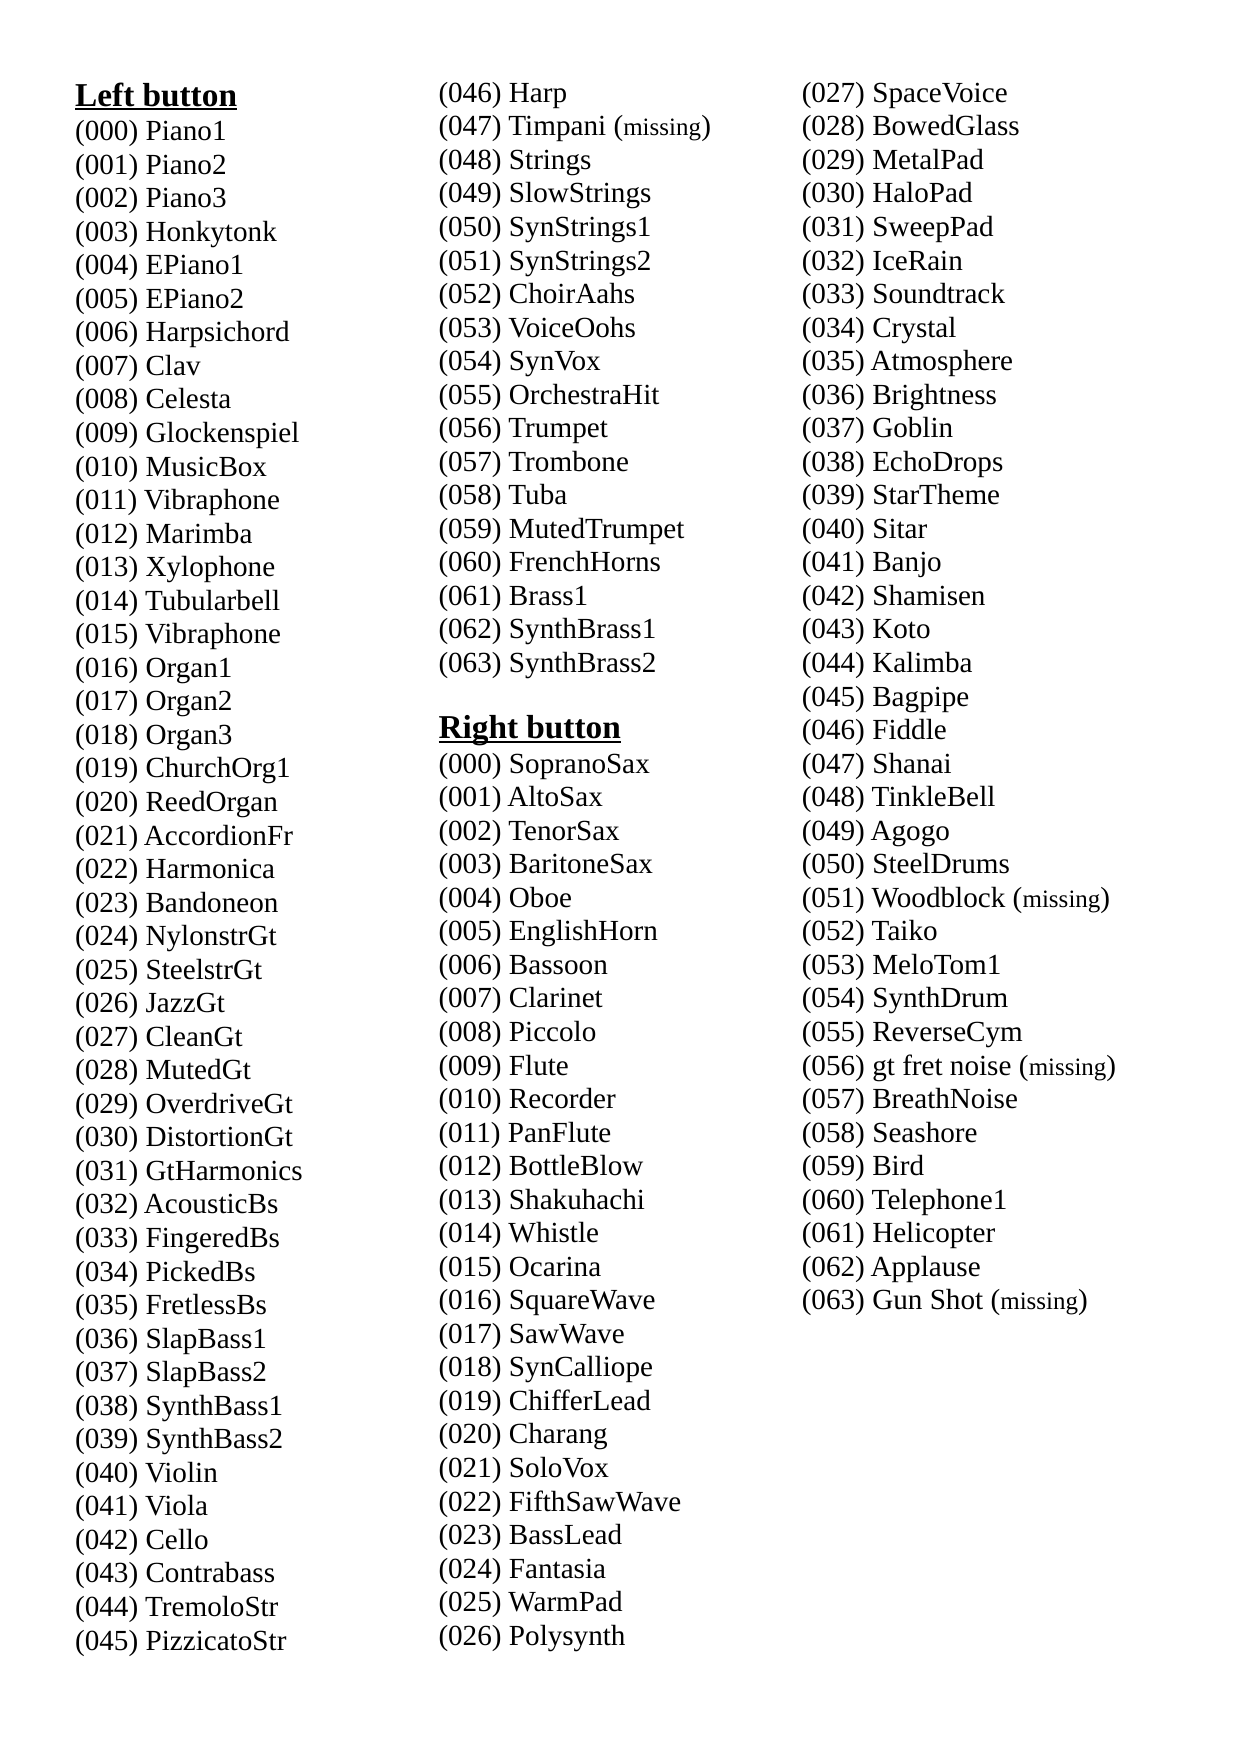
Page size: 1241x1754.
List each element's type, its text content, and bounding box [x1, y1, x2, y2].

text (015) Vibraphone [75, 616, 438, 650]
text (027) CleanGt [75, 1019, 438, 1052]
text Right button [438, 707, 802, 746]
text (027) SpaceVoice [802, 75, 1165, 108]
text (042) Shamisen [802, 578, 1165, 612]
text (062) SynthBrass1 [438, 612, 802, 645]
text (024) NylonstrGt [75, 918, 438, 952]
text (043) Koto [802, 612, 1165, 645]
text (053) MeloTom1 [802, 947, 1165, 981]
text (009) Glockenspiel [75, 415, 438, 449]
text (003) BaritoneSax [438, 846, 802, 880]
text (055) OrchestraHit [438, 377, 802, 410]
text (044) Kalimba [802, 645, 1165, 679]
text (013) Shakuhachi [438, 1182, 802, 1215]
text (056) Trumpet [438, 410, 802, 444]
text (045) PizzicatoStr [75, 1623, 438, 1656]
text (036) SlapBass1 [75, 1321, 438, 1354]
text (016) SquareWave [438, 1282, 802, 1316]
text (021) AccordionFr [75, 818, 438, 851]
text (051) SynStrings2 [438, 243, 802, 276]
text (026) Polysynth [438, 1618, 802, 1651]
text (014) Tubularbell [75, 583, 438, 616]
text (004) Oboe [438, 880, 802, 913]
text (036) Brightness [802, 377, 1165, 410]
text (001) AltoSax [438, 779, 802, 813]
text (011) Vibraphone [75, 482, 438, 516]
text (005) EnglishHorn [438, 913, 802, 947]
text (012) Marimba [75, 516, 438, 549]
text (047) Shanai [802, 746, 1165, 779]
text (033) FingeredBs [75, 1220, 438, 1254]
text (032) AcousticBs [75, 1187, 438, 1220]
text (052) ChoirAahs [438, 276, 802, 310]
text (034) Crystal [802, 310, 1165, 343]
text (039) StarTheme [802, 477, 1165, 511]
text (007) Clarinet [438, 981, 802, 1014]
text (008) Celesta [75, 382, 438, 415]
text (000) Piano1 [75, 113, 438, 147]
text Left button [75, 75, 438, 113]
text (050) SteelDrums [802, 846, 1165, 880]
text (061) Helicopter [802, 1215, 1165, 1249]
text (017) Organ2 [75, 683, 438, 717]
text (050) SynStrings1 [438, 209, 802, 243]
text (054) SynVox [438, 343, 802, 377]
text (024) Fantasia [438, 1551, 802, 1584]
text (045) Bagpipe [802, 679, 1165, 712]
text (061) Brass1 [438, 578, 802, 612]
text (040) Sitar [802, 511, 1165, 544]
text (000) SopranoSax [438, 746, 802, 779]
text (046) Harp [438, 75, 802, 108]
text (028) MutedGt [75, 1052, 438, 1086]
text (049) SlowStrings [438, 176, 802, 209]
text (058) Tuba [438, 477, 802, 511]
text (039) SynthBass2 [75, 1421, 438, 1455]
text (025) SteelstrGt [75, 952, 438, 985]
text (059) Bird [802, 1148, 1165, 1182]
text (044) TremoloStr [75, 1589, 438, 1623]
text (046) Fiddle [802, 712, 1165, 746]
text (022) Harmonica [75, 851, 438, 885]
text (018) Organ3 [75, 717, 438, 751]
text (062) Applause [802, 1249, 1165, 1282]
text (019) ChurchOrg1 [75, 751, 438, 784]
text (053) VoiceOohs [438, 310, 802, 343]
text (030) HaloPad [802, 176, 1165, 209]
text (006) Bassoon [438, 947, 802, 981]
text (052) Taiko [802, 913, 1165, 947]
text (002) TenorSax [438, 813, 802, 846]
text (063) SynthBrass2 [438, 645, 802, 679]
text (023) Bandoneon [75, 885, 438, 918]
text (051) Woodblock (missing) [802, 880, 1165, 913]
text (020) Charang [438, 1417, 802, 1450]
text (014) Whistle [438, 1215, 802, 1249]
text (012) BottleBlow [438, 1148, 802, 1182]
text (009) Flute [438, 1048, 802, 1081]
text (033) Soundtrack [802, 276, 1165, 310]
text (013) Xylophone [75, 549, 438, 583]
text (032) IceRain [802, 243, 1165, 276]
text (048) TinkleBell [802, 779, 1165, 813]
text (056) gt fret noise (missing) [802, 1048, 1165, 1081]
text (031) GtHarmonics [75, 1153, 438, 1187]
text (010) MusicBox [75, 449, 438, 482]
text (038) SynthBass1 [75, 1388, 438, 1421]
text (028) BowedGlass [802, 108, 1165, 142]
text (063) Gun Shot (missing) [802, 1282, 1165, 1316]
text (022) FifthSawWave [438, 1484, 802, 1517]
text (004) EPiano1 [75, 247, 438, 281]
text (029) OverdriveGt [75, 1086, 438, 1119]
text (042) Cello [75, 1522, 438, 1556]
text (029) MetalPad [802, 142, 1165, 176]
text (035) FretlessBs [75, 1287, 438, 1321]
text (031) SweepPad [802, 209, 1165, 243]
text (005) EPiano2 [75, 281, 438, 314]
text (057) Trombone [438, 444, 802, 477]
text (041) Banjo [802, 544, 1165, 578]
text (026) JazzGt [75, 985, 438, 1019]
text (006) Harpsichord [75, 314, 438, 348]
text (003) Honkytonk [75, 214, 438, 247]
text (058) Seashore [802, 1115, 1165, 1148]
text (054) SynthDrum [802, 981, 1165, 1014]
text (059) MutedTrumpet [438, 511, 802, 544]
text (041) Viola [75, 1488, 438, 1522]
text (060) Telephone1 [802, 1182, 1165, 1215]
text (060) FrenchHorns [438, 544, 802, 578]
text (030) DistortionGt [75, 1119, 438, 1153]
text (043) Contrabass [75, 1556, 438, 1589]
text (016) Organ1 [75, 650, 438, 683]
text (055) ReverseCym [802, 1014, 1165, 1048]
text (008) Piccolo [438, 1014, 802, 1048]
text (023) BassLead [438, 1517, 802, 1551]
text (007) Clav [75, 348, 438, 382]
text (037) SlapBass2 [75, 1354, 438, 1388]
text (057) BreathNoise [802, 1081, 1165, 1115]
text (010) Recorder [438, 1081, 802, 1115]
text (002) Piano3 [75, 180, 438, 214]
text (035) Atmosphere [802, 343, 1165, 377]
text (049) Agogo [802, 813, 1165, 846]
text (001) Piano2 [75, 147, 438, 180]
text (015) Ocarina [438, 1249, 802, 1282]
text (047) Timpani (missing) [438, 108, 802, 142]
text (040) Violin [75, 1455, 438, 1488]
text (034) PickedBs [75, 1254, 438, 1287]
text (018) SynCalliope [438, 1349, 802, 1383]
text (025) WarmPad [438, 1584, 802, 1618]
text (048) Strings [438, 142, 802, 176]
text (020) ReedOrgan [75, 784, 438, 818]
text (021) SoloVox [438, 1450, 802, 1484]
text (011) PanFlute [438, 1115, 802, 1148]
text (038) EchoDrops [802, 444, 1165, 477]
text (017) SawWave [438, 1316, 802, 1349]
text (037) Goblin [802, 410, 1165, 444]
text (019) ChifferLead [438, 1383, 802, 1417]
